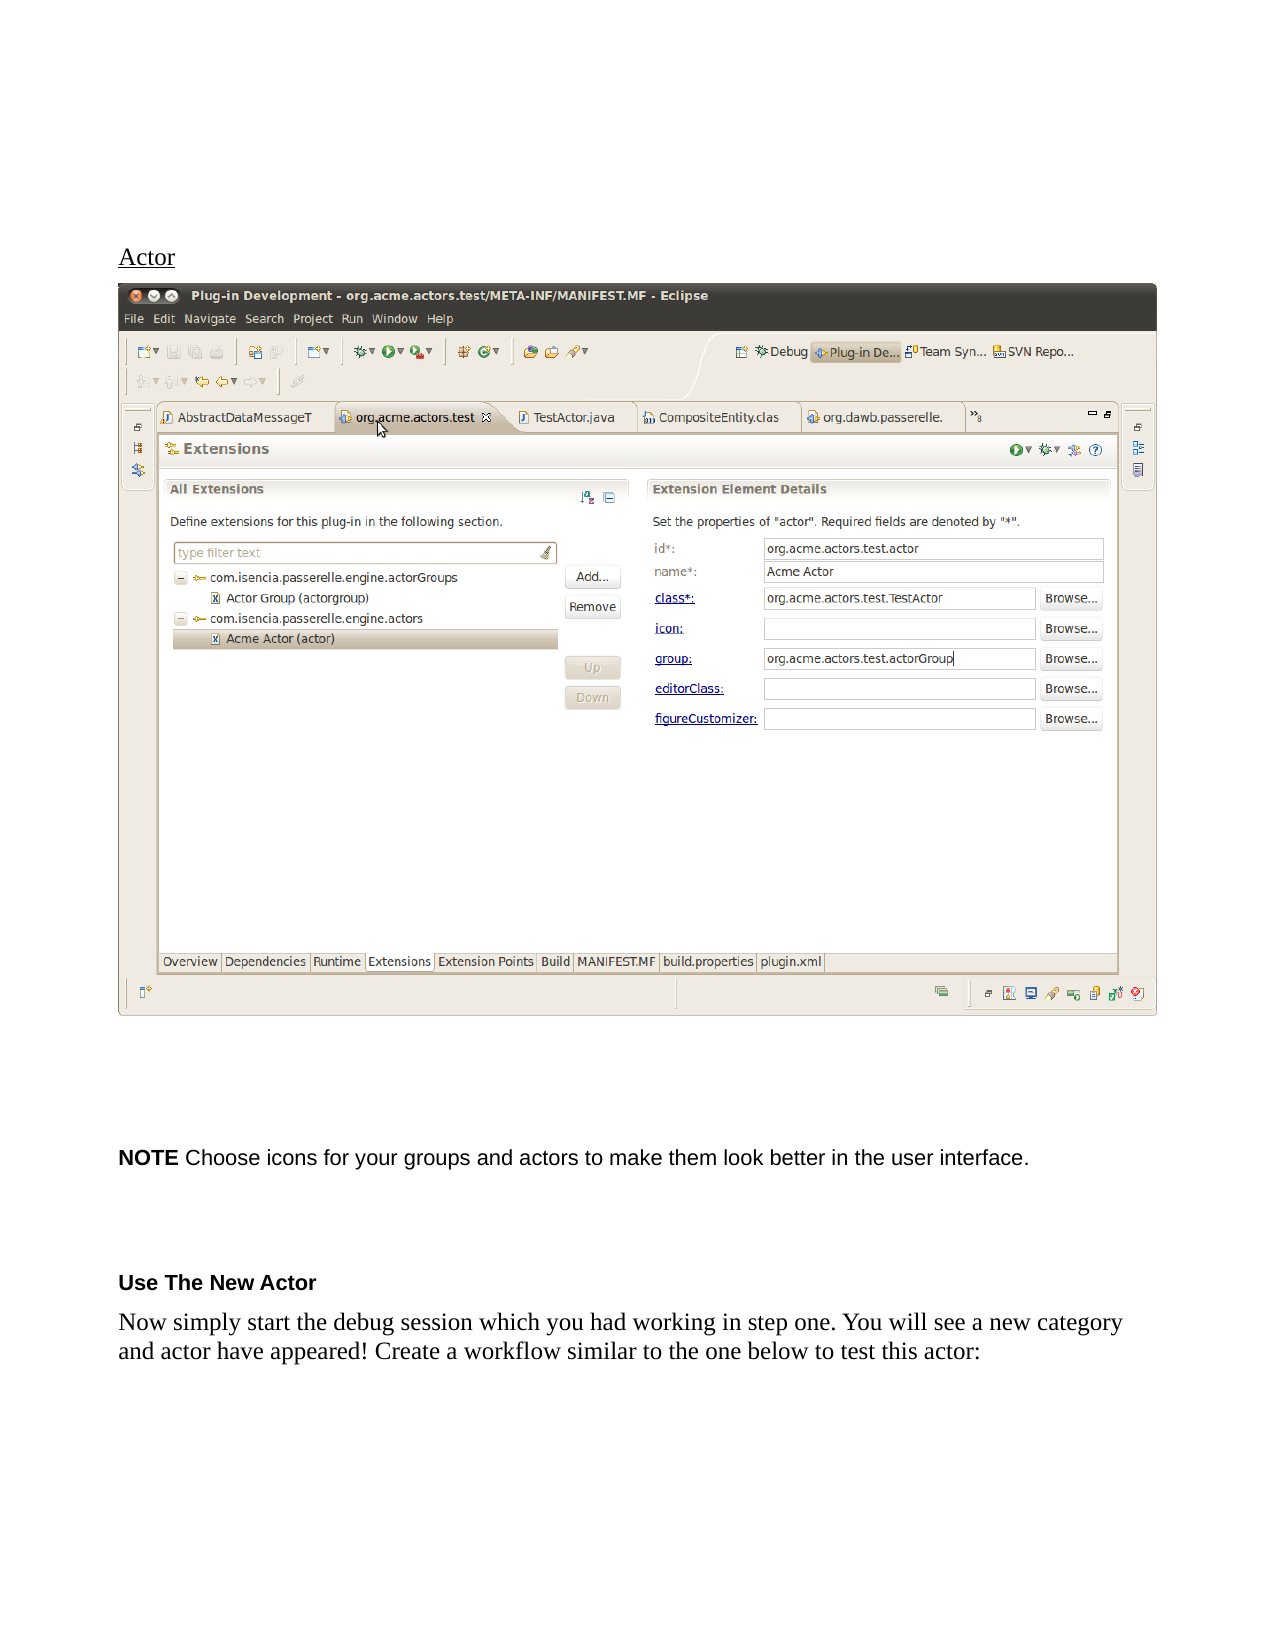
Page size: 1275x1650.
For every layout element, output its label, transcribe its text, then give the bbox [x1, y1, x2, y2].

subtitle Use The New Actor [118, 1270, 1157, 1295]
text Now simply start the debug session which you had working in step one. You will see a new category and actor have appeared! Create a workflow similar to the one below to test this actor: [118, 1307, 1157, 1365]
picture [118, 283, 1157, 1016]
text Actor [118, 242, 1157, 271]
subtitle NOTE Choose icons for your groups and actors to make them look better in the user interface. [118, 1144, 1157, 1169]
